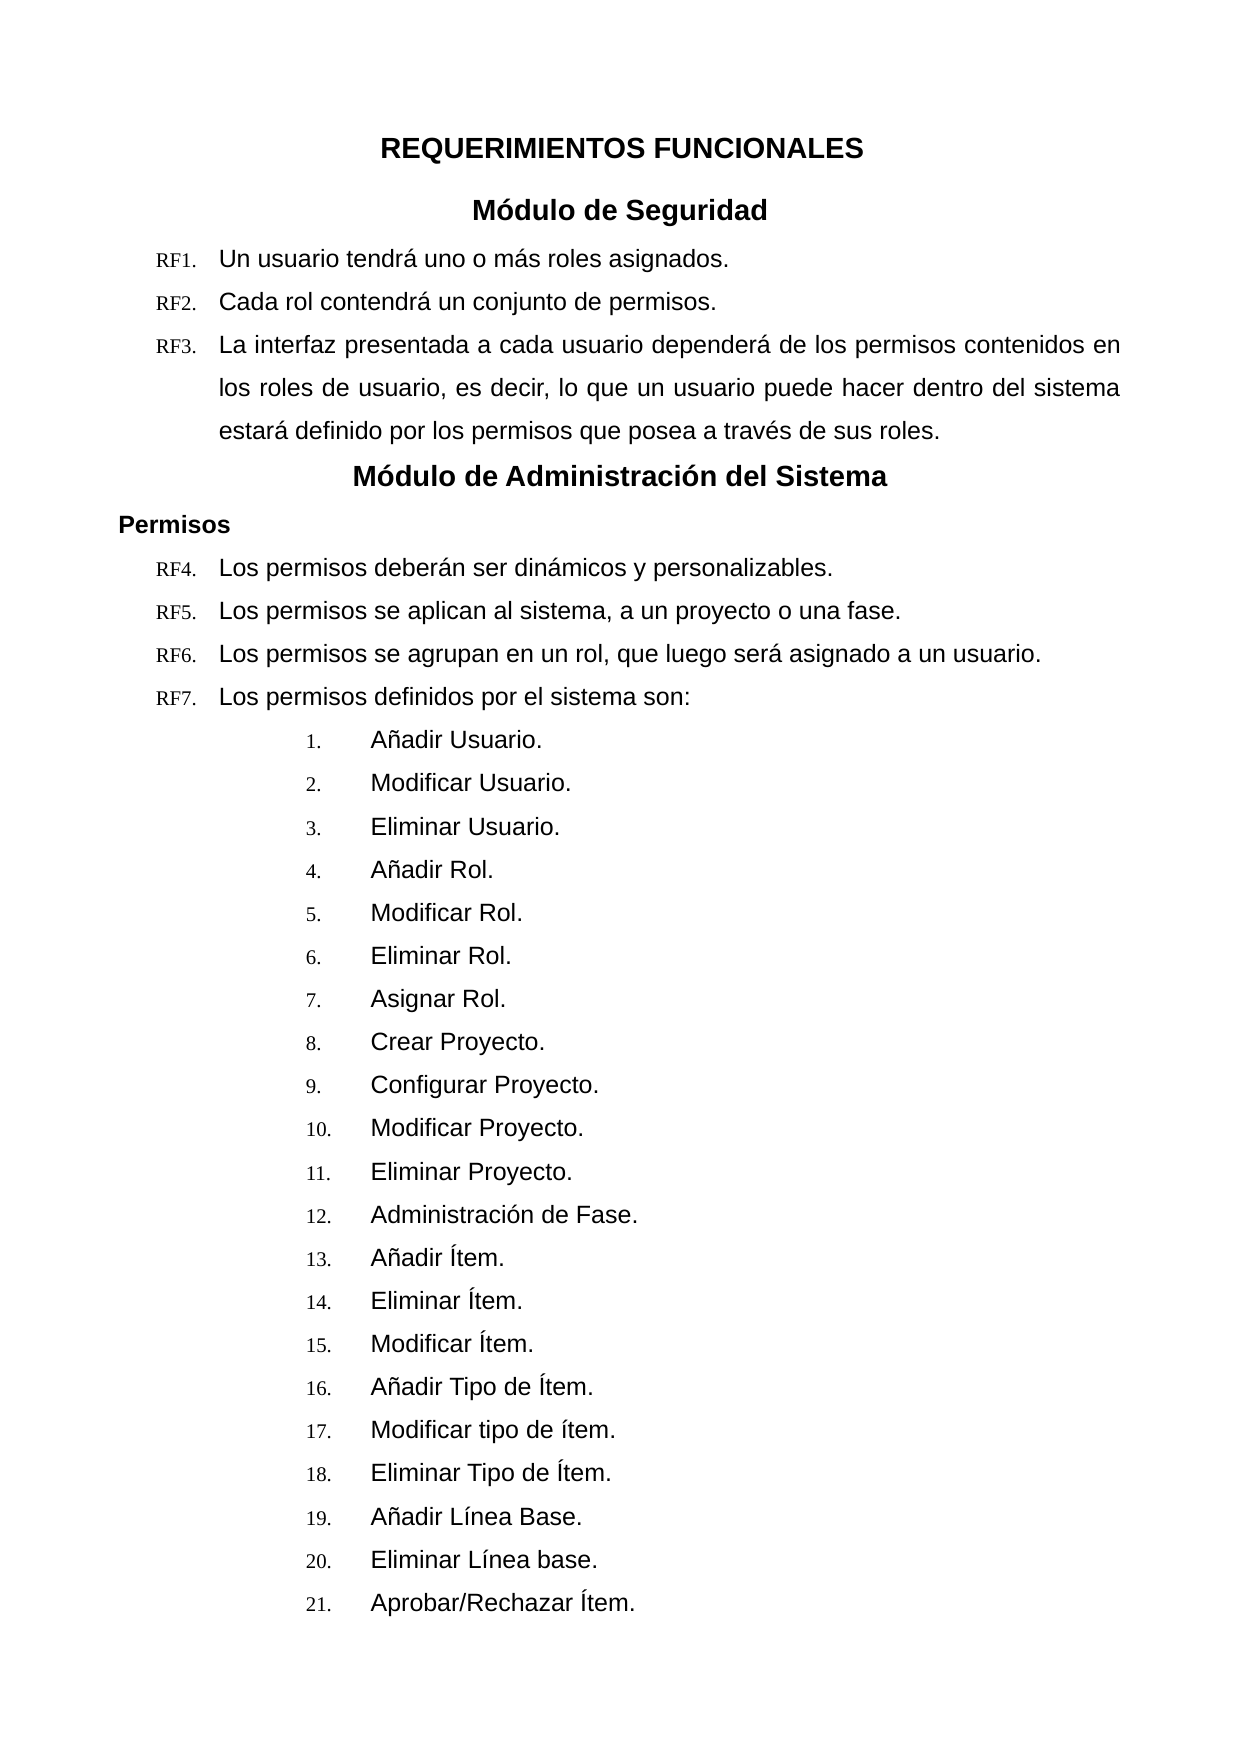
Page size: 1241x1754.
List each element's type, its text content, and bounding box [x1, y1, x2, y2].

list Administración de Fase. [306, 1200, 1122, 1228]
list Modificar Ítem. [306, 1329, 1122, 1358]
list Los permisos se agrupan en un rol, que luego será asignado a un usuario. [156, 639, 1122, 668]
list Configurar Proyecto. [306, 1070, 1122, 1099]
list Añadir Tipo de Ítem. [306, 1372, 1122, 1401]
list Un usuario tendrá uno o más roles asignados. [156, 244, 1122, 272]
list Eliminar Ítem. [306, 1286, 1122, 1315]
list Eliminar Proyecto. [306, 1157, 1122, 1185]
list Asignar Rol. [306, 984, 1122, 1013]
list Modificar Proyecto. [306, 1113, 1122, 1142]
list Añadir Línea Base. [306, 1502, 1122, 1530]
list Aprobar/Rechazar Ítem. [306, 1588, 1122, 1617]
list Crear Proyecto. [306, 1027, 1122, 1056]
list Modificar Rol. [306, 898, 1122, 927]
list Eliminar Usuario. [306, 812, 1122, 840]
list Eliminar Tipo de Ítem. [306, 1458, 1122, 1487]
subtitle Módulo de Seguridad [118, 193, 1122, 227]
list Modificar Usuario. [306, 768, 1122, 797]
text Permisos [118, 510, 1122, 538]
list Los permisos se aplican al sistema, a un proyecto o una fase. [156, 596, 1122, 625]
list REQUERIMIENTOS FUNCIONALES [122, 131, 1122, 164]
list Eliminar Línea base. [306, 1545, 1122, 1573]
list Modificar tipo de ítem. [306, 1415, 1122, 1444]
list Los permisos deberán ser dinámicos y personalizables. [156, 553, 1122, 582]
subtitle Módulo de Administración del Sistema [118, 459, 1122, 493]
list Añadir Ítem. [306, 1243, 1122, 1272]
list Cada rol contendrá un conjunto de permisos. [156, 287, 1122, 316]
list Eliminar Rol. [306, 941, 1122, 970]
list Los permisos definidos por el sistema son: [156, 682, 1122, 711]
list Añadir Rol. [306, 855, 1122, 883]
list Añadir Usuario. [306, 725, 1122, 754]
list La interfaz presentada a cada usuario dependerá de los permisos contenidos en los roles de usuario, es decir, lo que un usuario puede hacer dentro del sistema estará definido por los permisos que posea a través de sus roles. [156, 330, 1122, 445]
